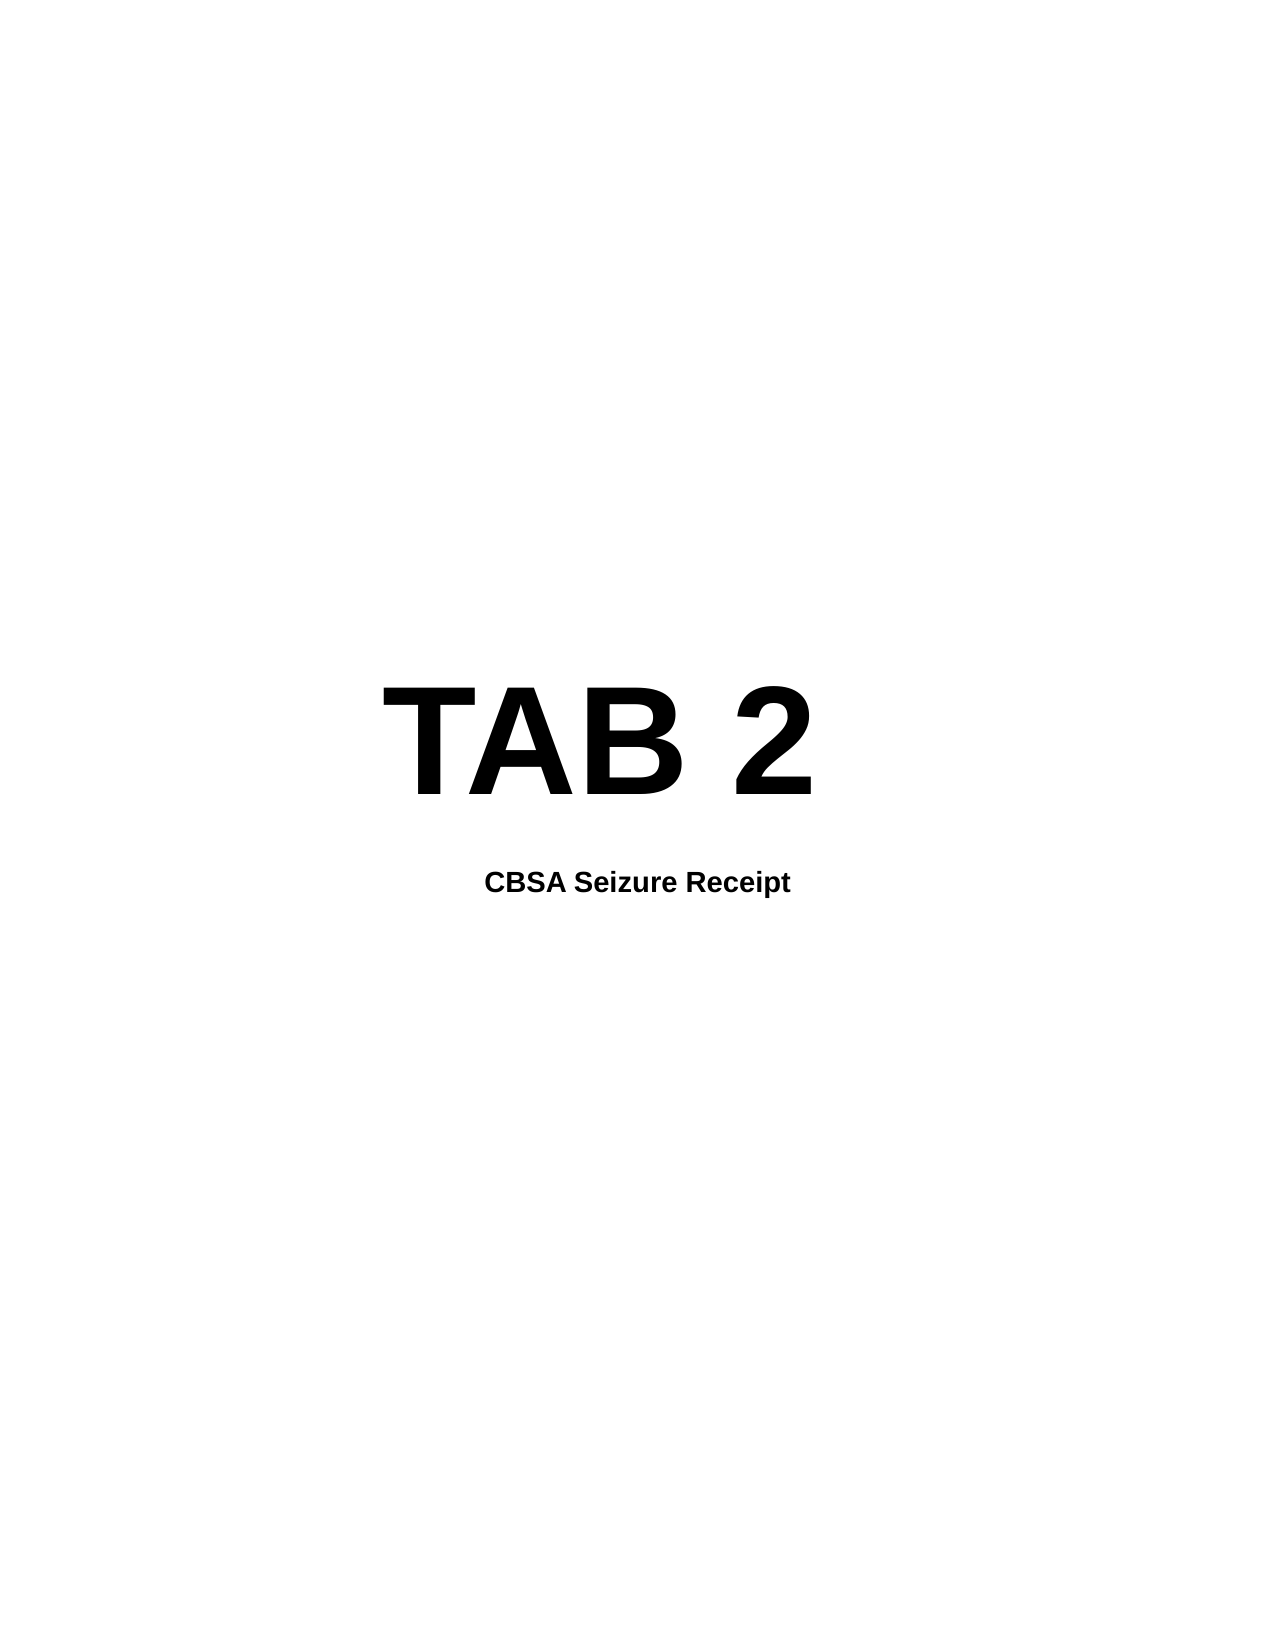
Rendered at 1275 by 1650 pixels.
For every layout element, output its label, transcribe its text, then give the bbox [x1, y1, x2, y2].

subtitle CBSA Seizure Receipt [118, 865, 1157, 898]
